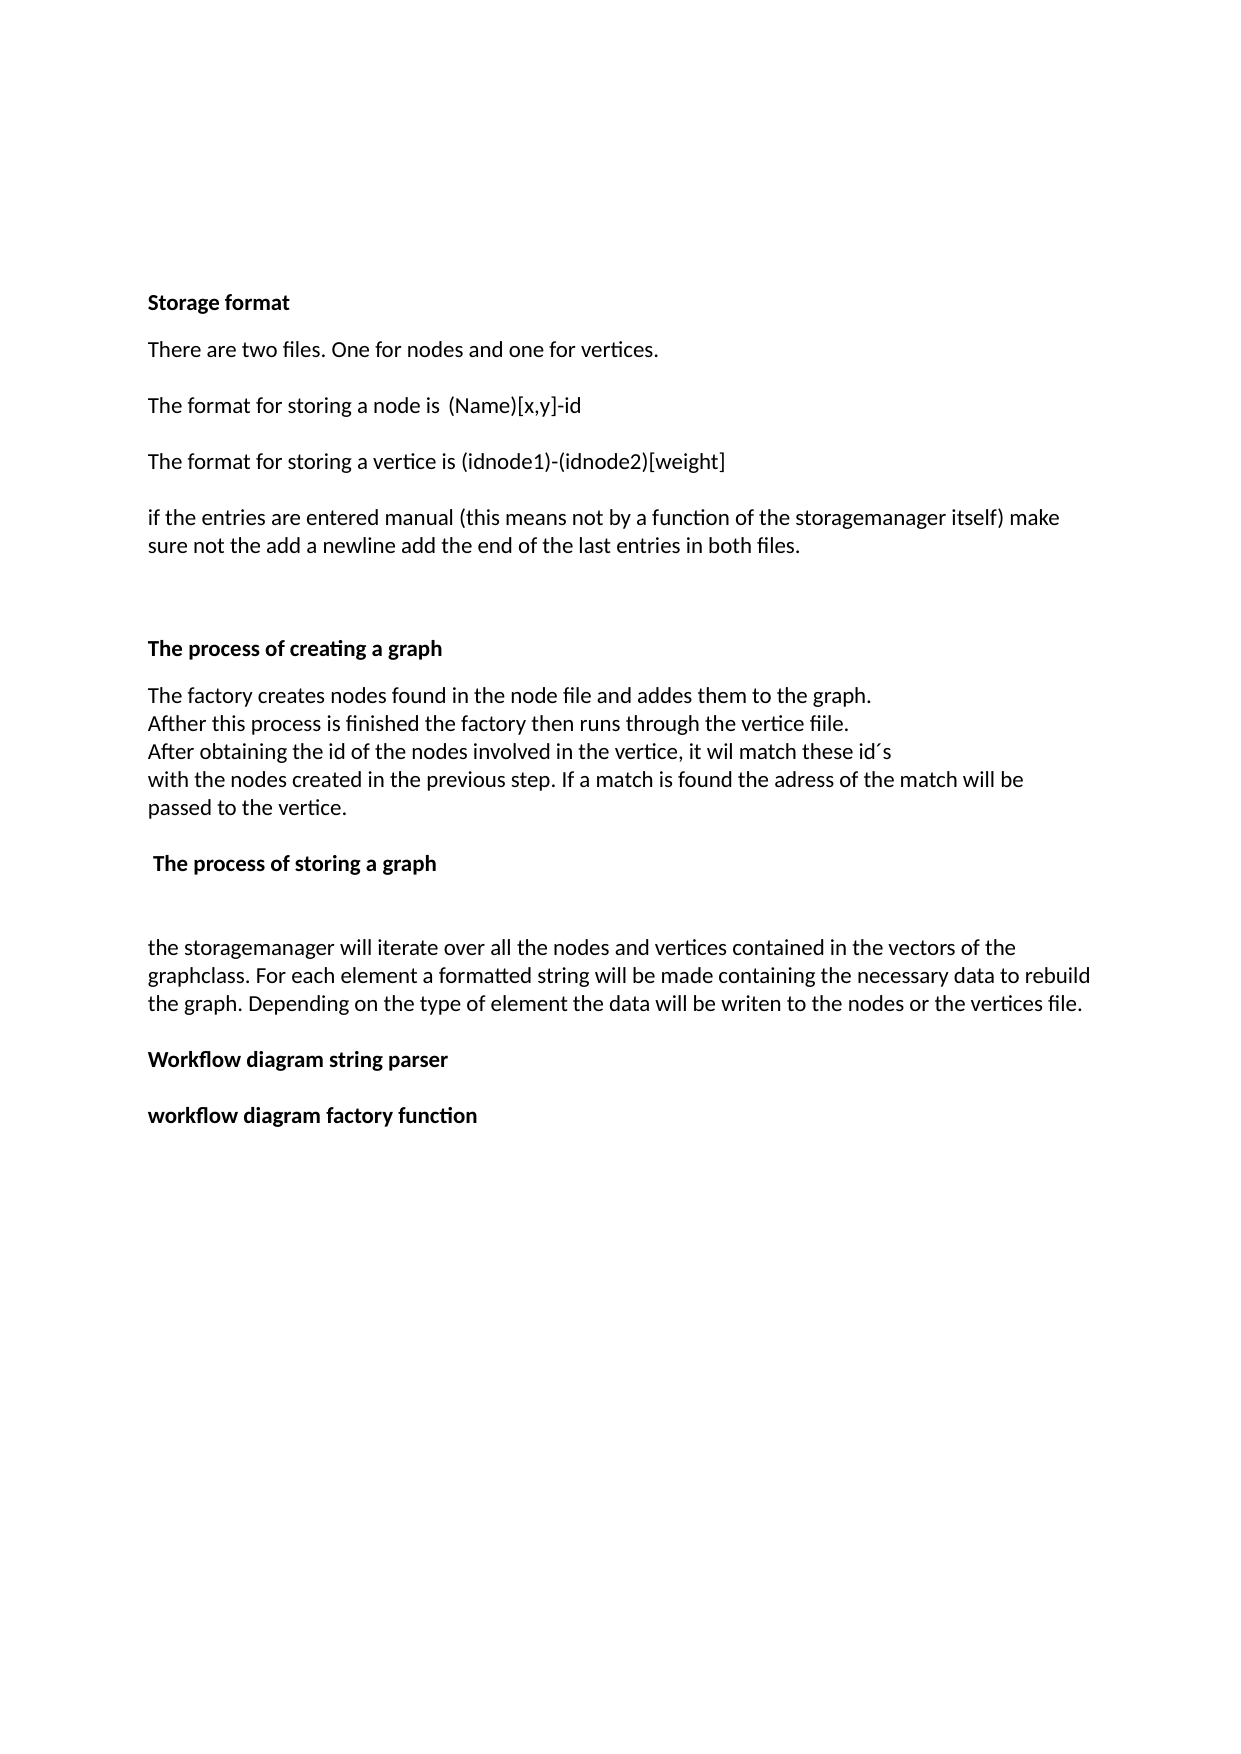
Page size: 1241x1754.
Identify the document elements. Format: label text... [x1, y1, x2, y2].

text the storagemanager will iterate over all the nodes and vertices contained in the vectors of the graphclass. For each element a formatted string will be made containing the necessary data to rebuild the graph. Depending on the type of element the data will be writen to the nodes or the vertices file. [148, 933, 1093, 1017]
text Afther this process is finished the factory then runs through the vertice fiile. [148, 709, 1093, 737]
text The process of creating a graph [148, 634, 1093, 662]
text The format for storing a node is (Name)[x,y]-id [148, 391, 1093, 419]
text if the entries are entered manual (this means not by a function of the storagemanager itself) make sure not the add a newline add the end of the last entries in both files. [148, 503, 1093, 559]
text with the nodes created in the previous step. If a match is found the adress of the match will be passed to the vertice. [148, 765, 1093, 821]
text Storage format [148, 288, 1093, 316]
text Workflow diagram string parser [148, 1045, 1093, 1073]
text After obtaining the id of the nodes involved in the vertice, it wil match these id´s [148, 737, 1093, 765]
text There are two files. One for nodes and one for vertices. [148, 335, 1093, 363]
text The process of storing a graph [148, 849, 1093, 877]
text The format for storing a vertice is (idnode1)-(idnode2)[weight] [148, 447, 1093, 475]
text workflow diagram factory function [148, 1101, 1093, 1129]
text The factory creates nodes found in the node file and addes them to the graph. [148, 681, 1093, 709]
